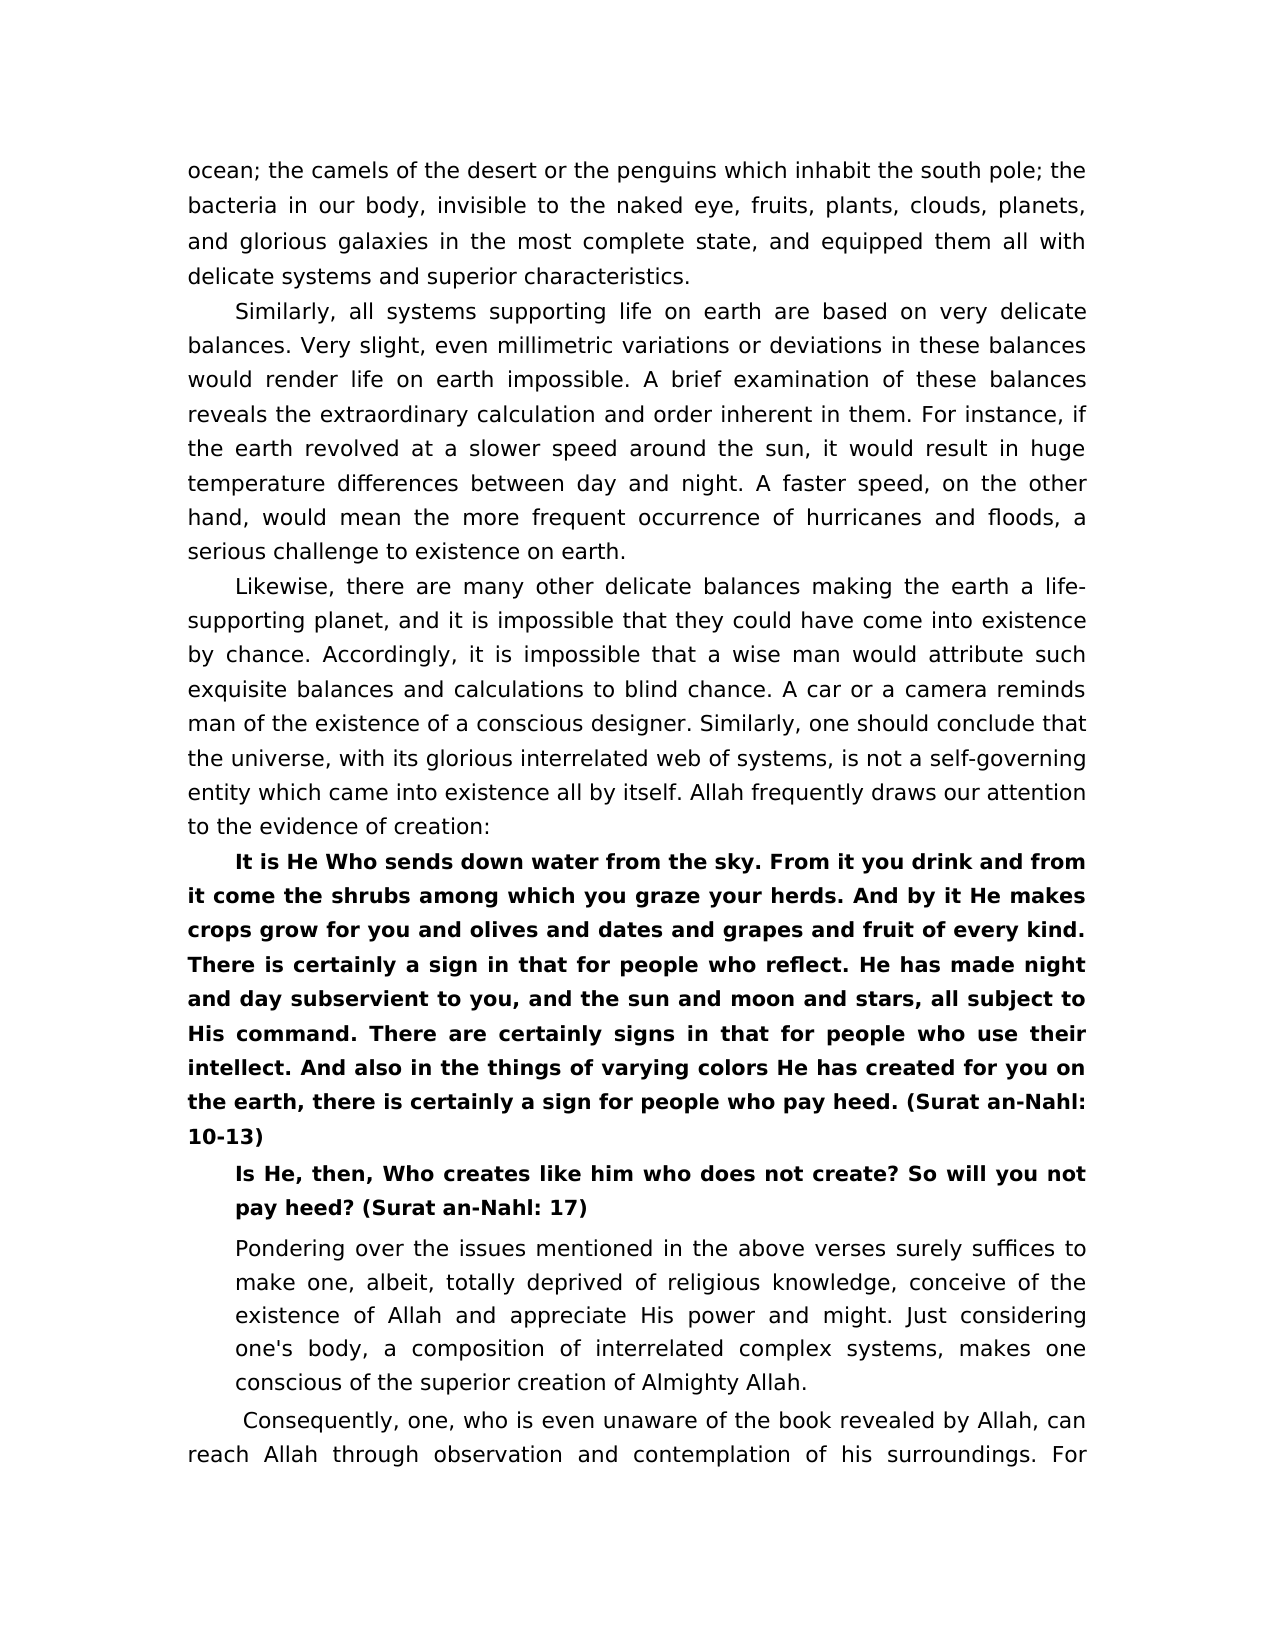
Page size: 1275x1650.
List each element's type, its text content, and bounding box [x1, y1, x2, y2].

text Is He, then, Who creates like him who does not create? So will you not pay heed? (Surat an-Nahl: 17) [235, 1155, 1087, 1222]
text ocean; the camels of the desert or the penguins which inhabit the south pole; the bacteria in our body, invisible to the naked eye, fruits, plants, clouds, planets, and glorious galaxies in the most complete state, and equipped them all with delicate systems and superior characteristics. [187, 150, 1087, 292]
text Consequently, one, who is even unaware of the book revealed by Allah, can reach Allah through observation and contemplation of his surroundings. For [187, 1401, 1087, 1470]
text Likewise, there are many other delicate balances making the earth a life-supporting planet, and it is impossible that they could have come into existence by chance. Accordingly, it is impossible that a wise man would attribute such exquisite balances and calculations to blind chance. A car or a camera reminds man of the existence of a conscious designer. Similarly, one should conclude that the universe, with its glorious interrelated web of systems, is not a self-governing entity which came into existence all by itself. Allah frequently draws our attention to the evidence of creation: [187, 567, 1087, 842]
text It is He Who sends down water from the sky. From it you drink and from it come the shrubs among which you graze your herds. And by it He makes crops grow for you and olives and dates and grapes and fruit of every kind. There is certainly a sign in that for people who reflect. He has made night and day subservient to you, and the sun and moon and stars, all subject to His command. There are certainly signs in that for people who use their intellect. And also in the things of varying colors He has created for you on the earth, there is certainly a sign for people who pay heed. (Surat an-Nahl: 10-13) [187, 842, 1087, 1151]
text Similarly, all systems supporting life on earth are based on very delicate balances. Very slight, even millimetric variations or deviations in these balances would render life on earth impossible. A brief examination of these balances reveals the extraordinary calculation and order inherent in them. For instance, if the earth revolved at a slower speed around the sun, it would result in huge temperature differences between day and night. A faster speed, on the other hand, would mean the more frequent occurrence of hurricanes and floods, a serious challenge to existence on earth. [187, 292, 1087, 567]
text Pondering over the issues mentioned in the above verses surely suffices to make one, albeit, totally deprived of religious knowledge, conceive of the existence of Allah and appreciate His power and might. Just considering one's body, a composition of interrelated complex systems, makes one conscious of the superior creation of Almighty Allah. [235, 1230, 1087, 1397]
